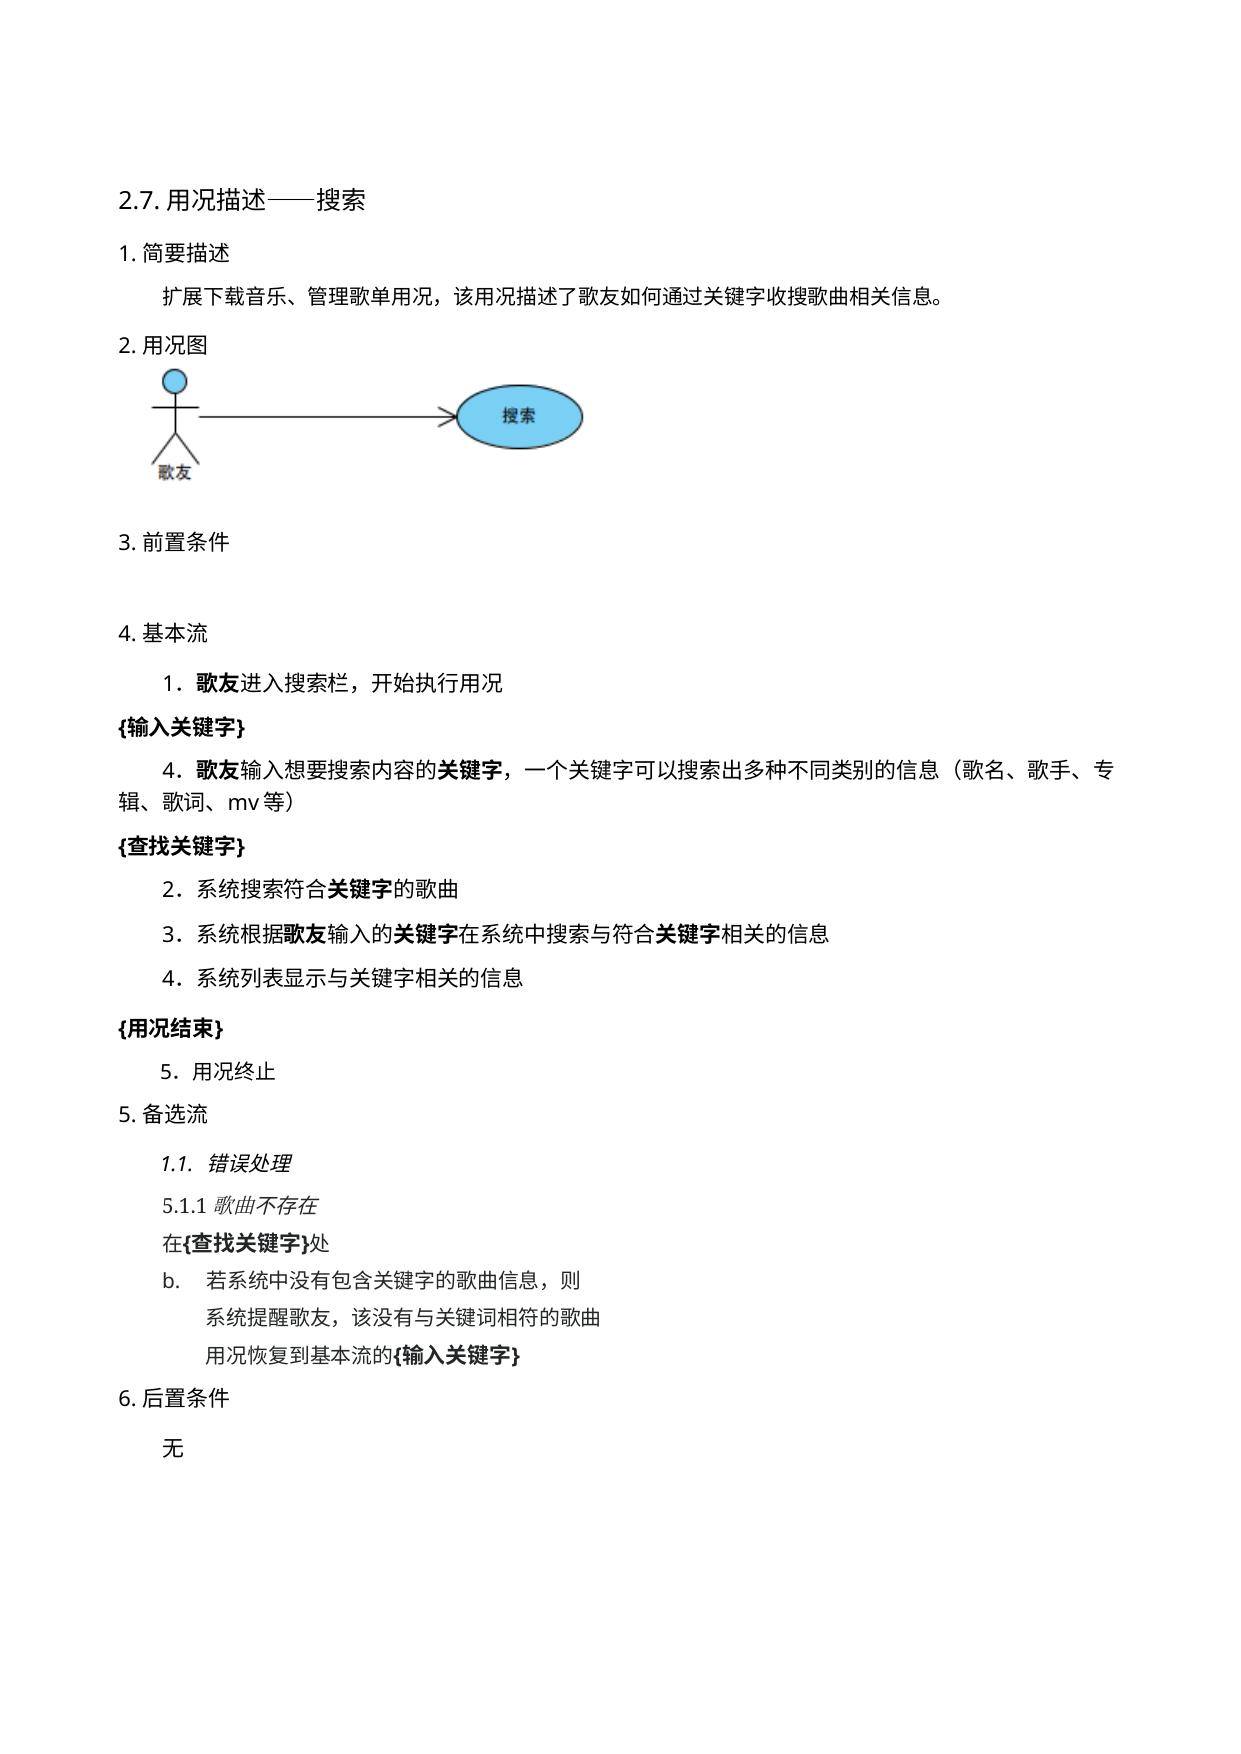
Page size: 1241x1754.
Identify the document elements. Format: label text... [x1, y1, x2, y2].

subtitle 后置条件 [118, 1381, 1122, 1413]
text 在{查找关键字}处 [162, 1226, 1122, 1258]
text {查找关键字} [118, 829, 1122, 860]
subtitle 用况描述——搜索 [118, 180, 1122, 217]
subtitle 备选流 [118, 1097, 1122, 1129]
subtitle 用况图 [118, 328, 1122, 360]
text 无 [162, 1431, 1122, 1463]
subtitle 简要描述 [118, 236, 1122, 267]
list 系统根据歌友输入的关键字在系统中搜索与符合关键字相关的信息 [118, 917, 1122, 949]
list 系统列表显示与关键字相关的信息 [118, 961, 1122, 993]
text 扩展下载音乐、管理歌单用况，该用况描述了歌友如何通过关键字收搜歌曲相关信息。 [118, 280, 1122, 310]
subtitle 基本流 [118, 616, 1122, 648]
text 用况恢复到基本流的{输入关键字} [206, 1338, 1122, 1370]
list 系统搜索符合关键字的歌曲 [118, 872, 1122, 904]
list 歌友进入搜索栏，开始执行用况 [118, 666, 1122, 698]
text {用况结束} [118, 1011, 1122, 1043]
list 若系统中没有包含关键字的歌曲信息，则 [162, 1264, 1122, 1295]
subtitle 前置条件 [118, 525, 1122, 557]
list 用况终止 [118, 1055, 1122, 1085]
text 系统提醒歌友，该没有与关键词相符的歌曲 [206, 1301, 1122, 1331]
list 歌友输入想要搜索内容的关键字，一个关键字可以搜索出多种不同类别的信息（歌名、歌手、专辑、歌词、mv等） [118, 753, 1122, 817]
list 错误处理 [159, 1147, 1122, 1178]
picture [139, 366, 588, 489]
text 5.1.1 歌曲不存在 [162, 1189, 1122, 1220]
text {输入关键字} [118, 709, 1122, 741]
